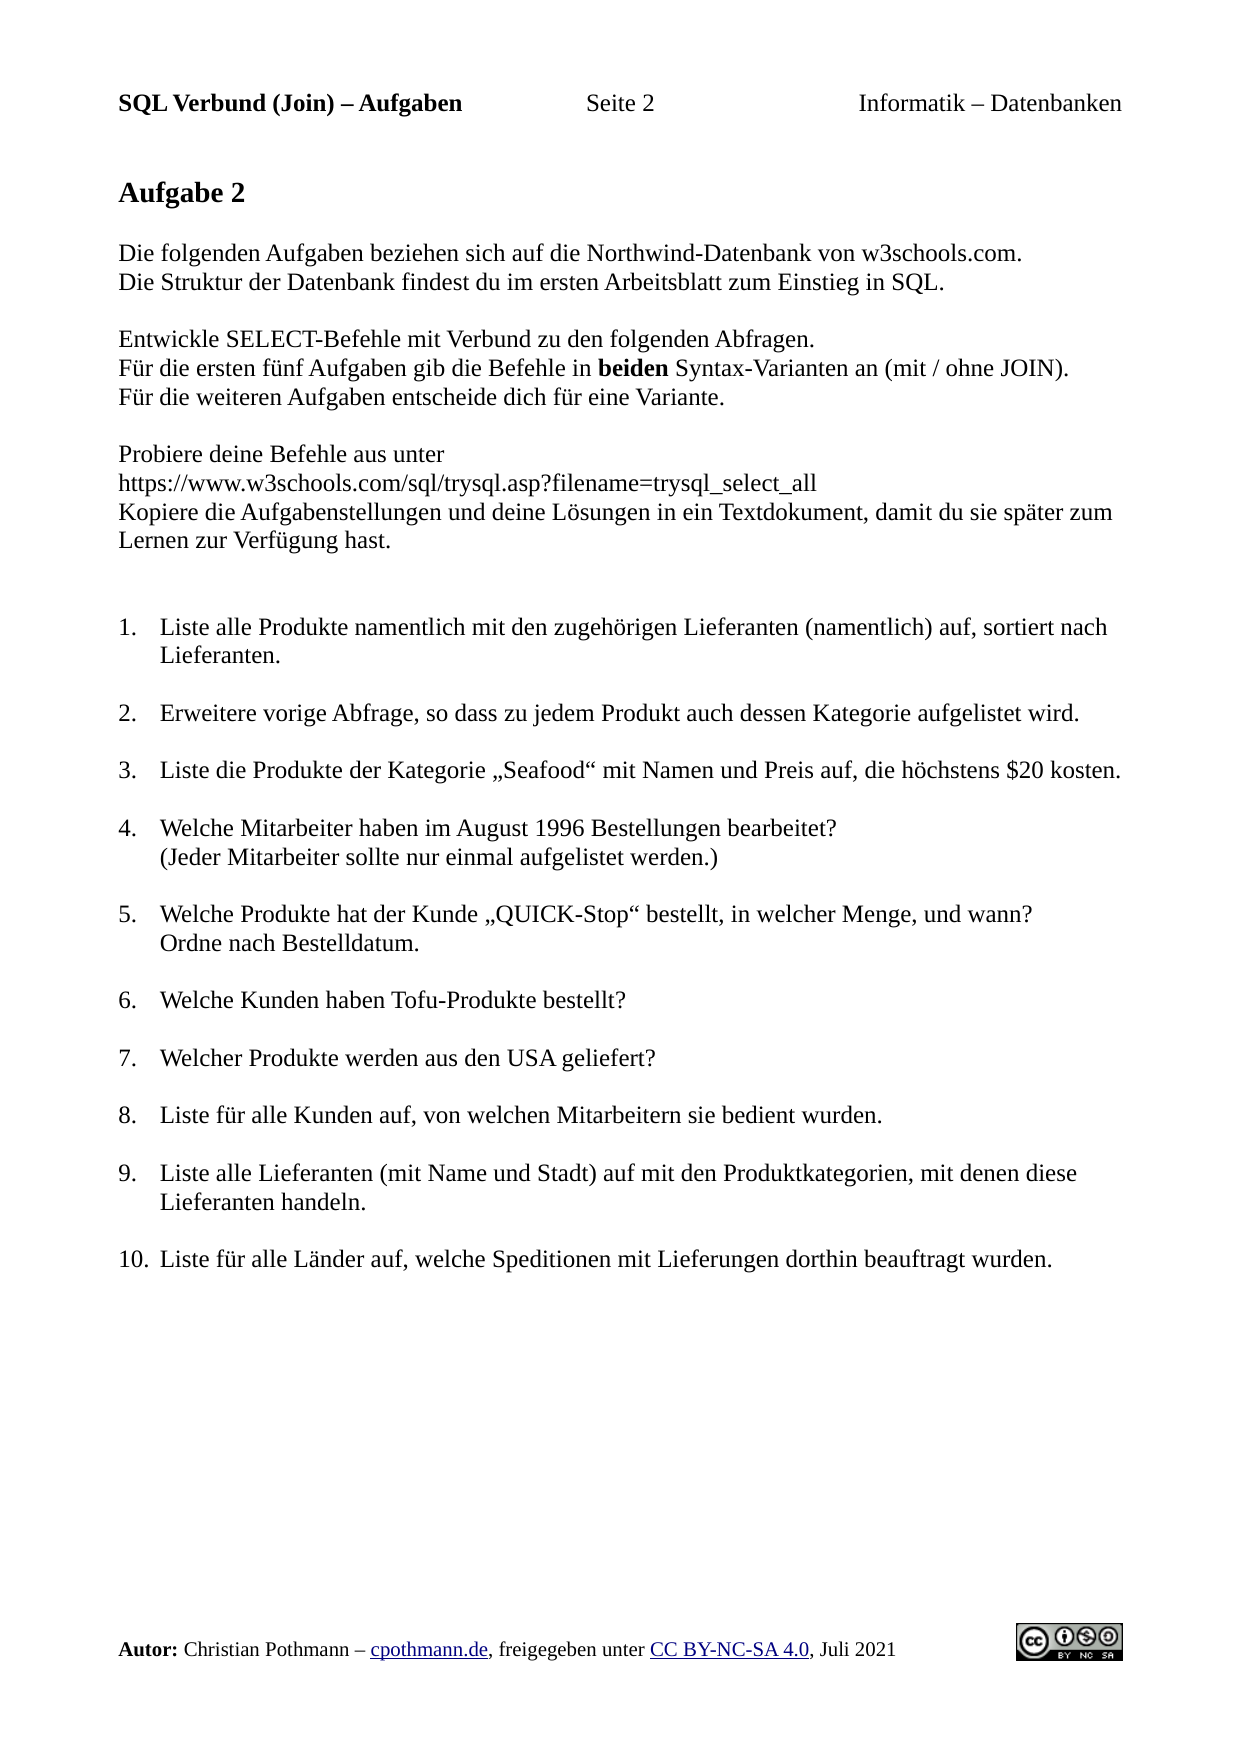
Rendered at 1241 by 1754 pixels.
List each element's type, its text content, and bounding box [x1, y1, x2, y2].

text Die Struktur der Datenbank findest du im ersten Arbeitsblatt zum Einstieg in SQL. [118, 267, 1122, 295]
list Liste alle Produkte namentlich mit den zugehörigen Lieferanten (namentlich) auf, sortiert nach Lieferanten. [118, 612, 1122, 669]
text Für die ersten fünf Aufgaben gib die Befehle in beiden Syntax-Varianten an (mit / ohne JOIN). [118, 353, 1122, 382]
text Autor: Christian Pothmann – cpothmann.de, freigegeben unter CC BY-NC-SA 4.0, Juli 2021 [118, 1637, 1016, 1661]
list Erweitere vorige Abfrage, so dass zu jedem Produkt auch dessen Kategorie aufgelistet wird. [118, 698, 1122, 727]
list Liste für alle Länder auf, welche Speditionen mit Lieferungen dorthin beauftragt wurden. [118, 1244, 1122, 1273]
list Welche Produkte hat der Kunde „QUICK-Stop“ bestellt, in welcher Menge, und wann? Ordne nach Bestelldatum. [118, 899, 1122, 957]
text Die folgenden Aufgaben beziehen sich auf die Northwind-Datenbank von w3schools.com. [118, 238, 1122, 267]
picture [1016, 1623, 1123, 1661]
list Welcher Produkte werden aus den USA geliefert? [118, 1043, 1122, 1072]
text Entwickle SELECT-Befehle mit Verbund zu den folgenden Abfragen. [118, 324, 1122, 353]
list Liste alle Lieferanten (mit Name und Stadt) auf mit den Produktkategorien, mit denen diese Lieferanten handeln. [118, 1158, 1122, 1215]
list Liste für alle Kunden auf, von welchen Mitarbeitern sie bedient wurden. [118, 1100, 1122, 1129]
text https://www.w3schools.com/sql/trysql.asp?filename=trysql_select_all [118, 468, 1122, 497]
list Welche Mitarbeiter haben im August 1996 Bestellungen bearbeitet? (Jeder Mitarbeiter sollte nur einmal aufgelistet werden.) [118, 813, 1122, 870]
text Kopiere die Aufgabenstellungen und deine Lösungen in ein Textdokument, damit du sie später zum Lernen zur Verfügung hast. [118, 497, 1122, 554]
text Für die weiteren Aufgaben entscheide dich für eine Variante. [118, 382, 1122, 410]
text Probiere deine Befehle aus unter [118, 439, 1122, 468]
text Aufgabe 2 [118, 176, 1122, 209]
list Welche Kunden haben Tofu-Produkte bestellt? [118, 985, 1122, 1014]
list Liste die Produkte der Kategorie „Seafood“ mit Namen und Preis auf, die höchstens $20 kosten. [118, 755, 1122, 784]
